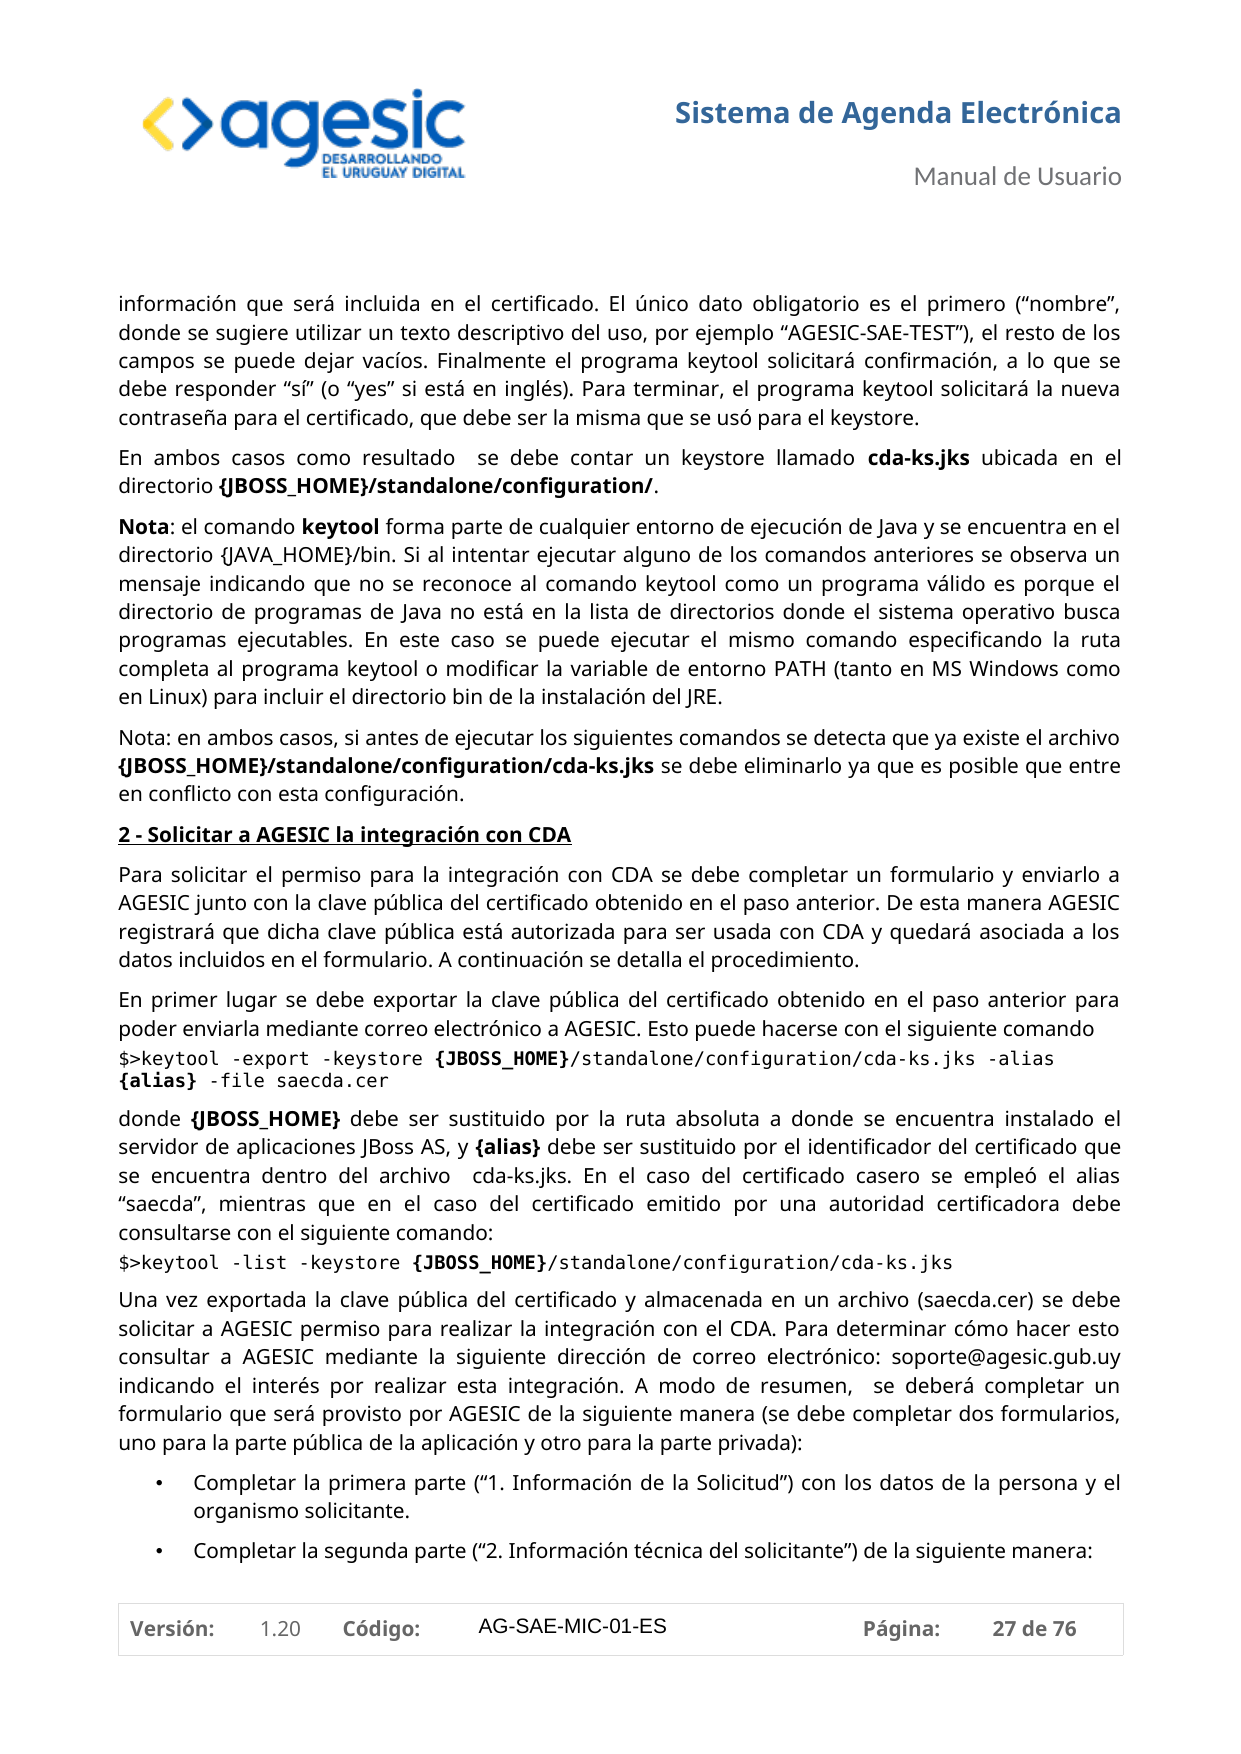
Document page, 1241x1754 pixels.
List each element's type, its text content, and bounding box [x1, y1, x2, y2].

text $>keytool -list -keystore {JBOSS_HOME}/standalone/configuration/cda-ks.jks [118, 1252, 1122, 1274]
text $>keytool -export -keystore {JBOSS_HOME}/standalone/configuration/cda-ks.jks -alias {alias} -file saecda.cer [118, 1048, 1122, 1092]
list Completar la primera parte (“1. Información de la Solicitud”) con los datos de la persona y el organismo solicitante. [156, 1468, 1122, 1525]
text 2 - Solicitar a AGESIC la integración con CDA [118, 820, 1122, 848]
text Para solicitar el permiso para la integración con CDA se debe completar un formulario y enviarlo a AGESIC junto con la clave pública del certificado obtenido en el paso anterior. De esta manera AGESIC registrará que dicha clave pública está autorizada para ser usada con CDA y quedará asociada a los datos incluidos en el formulario. A continuación se detalla el procedimiento. [118, 860, 1122, 974]
text información que será incluida en el certificado. El único dato obligatorio es el primero (“nombre”, donde se sugiere utilizar un texto descriptivo del uso, por ejemplo “AGESIC-SAE-TEST”), el resto de los campos se puede dejar vacíos. Finalmente el programa keytool solicitará confirmación, a lo que se debe responder “sí” (o “yes” si está en inglés). Para terminar, el programa keytool solicitará la nueva contraseña para el certificado, que debe ser la misma que se usó para el keystore. [118, 289, 1122, 431]
text donde {JBOSS_HOME} debe ser sustituido por la ruta absoluta a donde se encuentra instalado el servidor de aplicaciones JBoss AS, y {alias} debe ser sustituido por el identificador del certificado que se encuentra dentro del archivo cda-ks.jks. En el caso del certificado casero se empleó el alias “saecda”, mientras que en el caso del certificado emitido por una autoridad certificadora debe consultarse con el siguiente comando: [118, 1104, 1122, 1246]
text En ambos casos como resultado se debe contar un keystore llamado cda-ks.jks ubicada en el directorio {JBOSS_HOME}/standalone/configuration/. [118, 443, 1122, 500]
text Nota: el comando keytool forma parte de cualquier entorno de ejecución de Java y se encuentra en el directorio {JAVA_HOME}/bin. Si al intentar ejecutar alguno de los comandos anteriores se observa un mensaje indicando que no se reconoce al comando keytool como un programa válido es porque el directorio de programas de Java no está en la lista de directorios donde el sistema operativo busca programas ejecutables. En este caso se puede ejecutar el mismo comando especificando la ruta completa al programa keytool o modificar la variable de entorno PATH (tanto en MS Windows como en Linux) para incluir el directorio bin de la instalación del JRE. [118, 512, 1122, 711]
picture [142, 88, 466, 178]
list Completar la segunda parte (“2. Información técnica del solicitante”) de la siguiente manera: [156, 1537, 1122, 1565]
text Una vez exportada la clave pública del certificado y almacenada en un archivo (saecda.cer) se debe solicitar a AGESIC permiso para realizar la integración con el CDA. Para determinar cómo hacer esto consultar a AGESIC mediante la siguiente dirección de correo electrónico: soporte@agesic.gub.uy indicando el interés por realizar esta integración. A modo de resumen, se deberá completar un formulario que será provisto por AGESIC de la siguiente manera (se debe completar dos formularios, uno para la parte pública de la aplicación y otro para la parte privada): [118, 1286, 1122, 1456]
text Nota: en ambos casos, si antes de ejecutar los siguientes comandos se detecta que ya existe el archivo {JBOSS_HOME}/standalone/configuration/cda-ks.jks se debe eliminarlo ya que es posible que entre en conflicto con esta configuración. [118, 723, 1122, 808]
text En primer lugar se debe exportar la clave pública del certificado obtenido en el paso anterior para poder enviarla mediante correo electrónico a AGESIC. Esto puede hacerse con el siguiente comando [118, 986, 1122, 1042]
